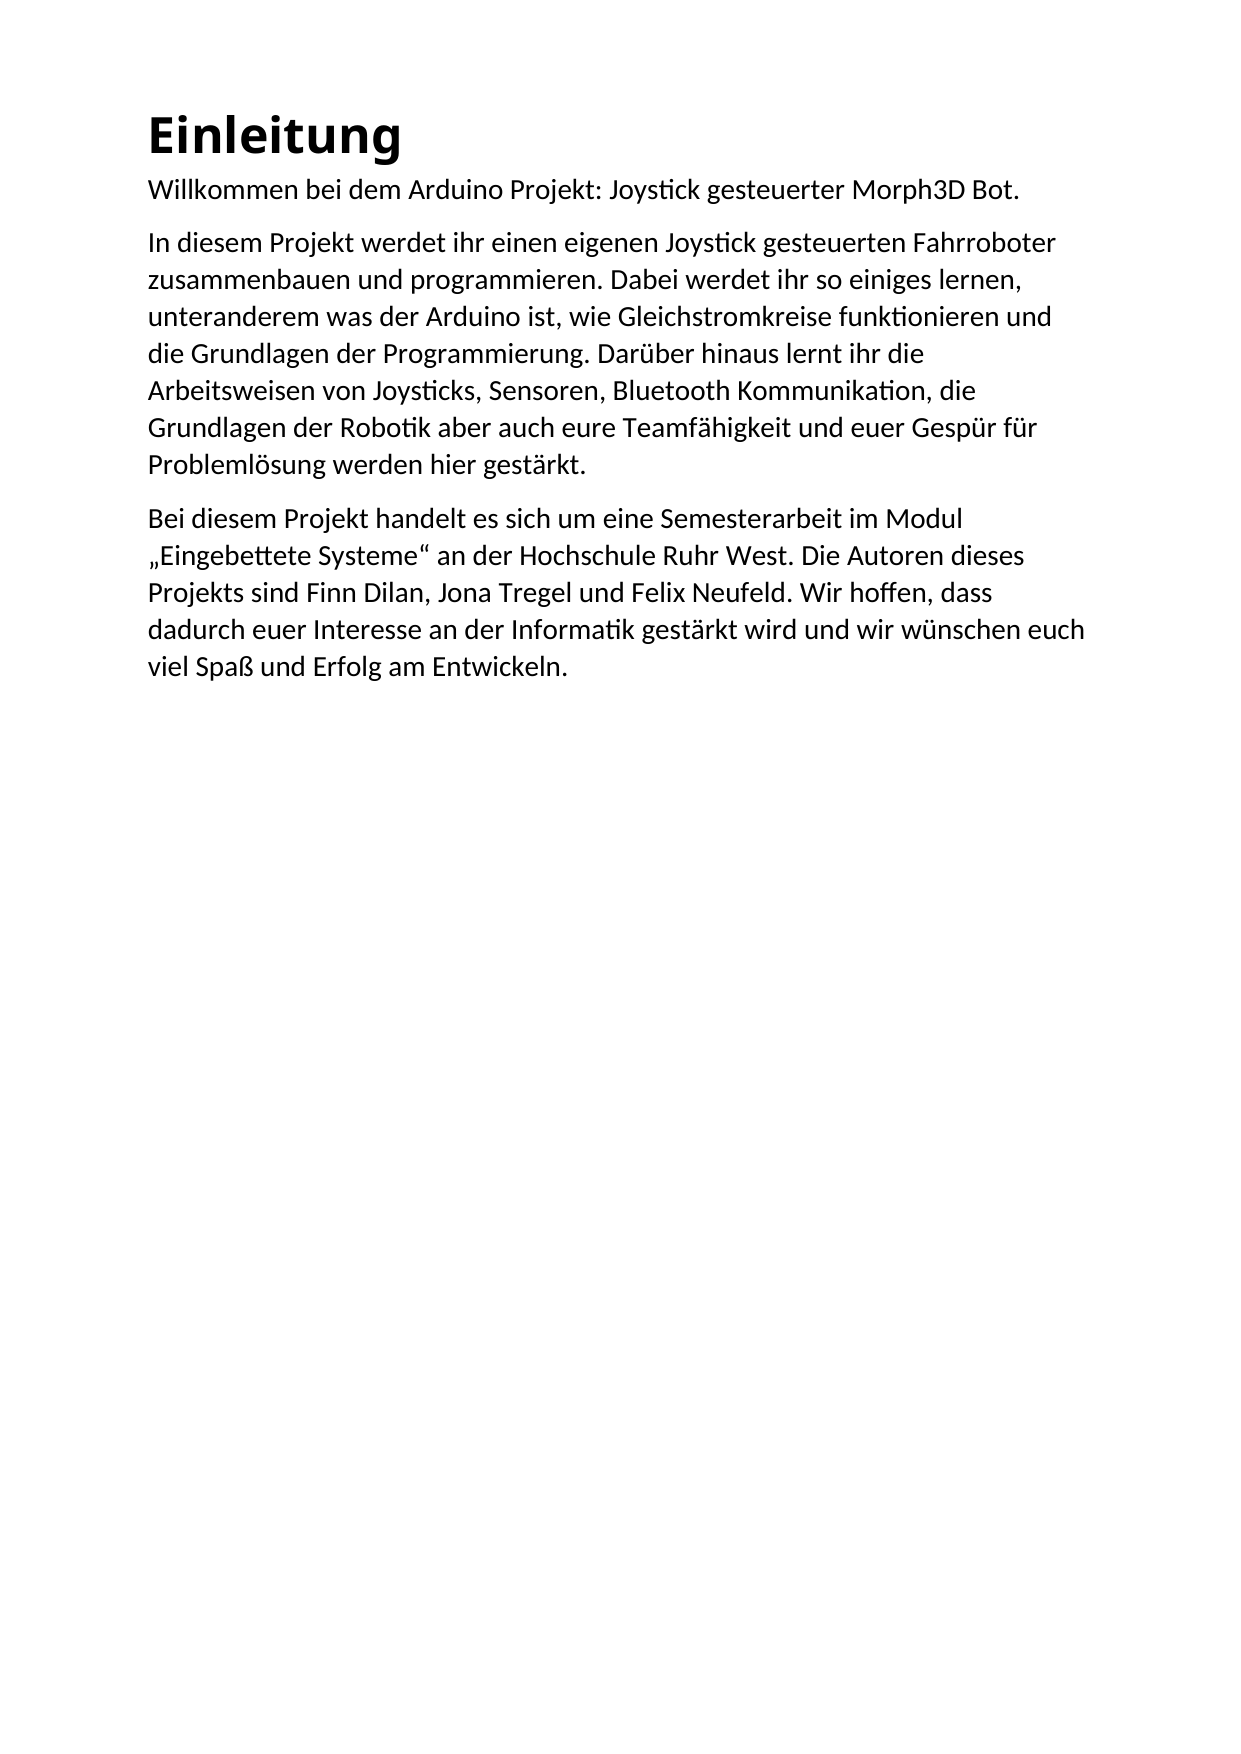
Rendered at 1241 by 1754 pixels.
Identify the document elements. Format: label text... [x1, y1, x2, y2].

subtitle Einleitung [148, 100, 1093, 168]
text Willkommen bei dem Arduino Projekt: Joystick gesteuerter Morph3D Bot. [148, 171, 1093, 206]
text Bei diesem Projekt handelt es sich um eine Semesterarbeit im Modul „Eingebettete Systeme“ an der Hochschule Ruhr West. Die Autoren dieses Projekts sind Finn Dilan, Jona Tregel und Felix Neufeld. Wir hoffen, dass dadurch euer Interesse an der Informatik gestärkt wird und wir wünschen euch viel Spaß und Erfolg am Entwickeln. [148, 500, 1093, 683]
text In diesem Projekt werdet ihr einen eigenen Joystick gesteuerten Fahrroboter zusammenbauen und programmieren. Dabei werdet ihr so einiges lernen, unteranderem was der Arduino ist, wie Gleichstromkreise funktionieren und die Grundlagen der Programmierung. Darüber hinaus lernt ihr die Arbeitsweisen von Joysticks, Sensoren, Bluetooth Kommunikation, die Grundlagen der Robotik aber auch eure Teamfähigkeit und euer Gespür für Problemlösung werden hier gestärkt. [148, 224, 1093, 482]
